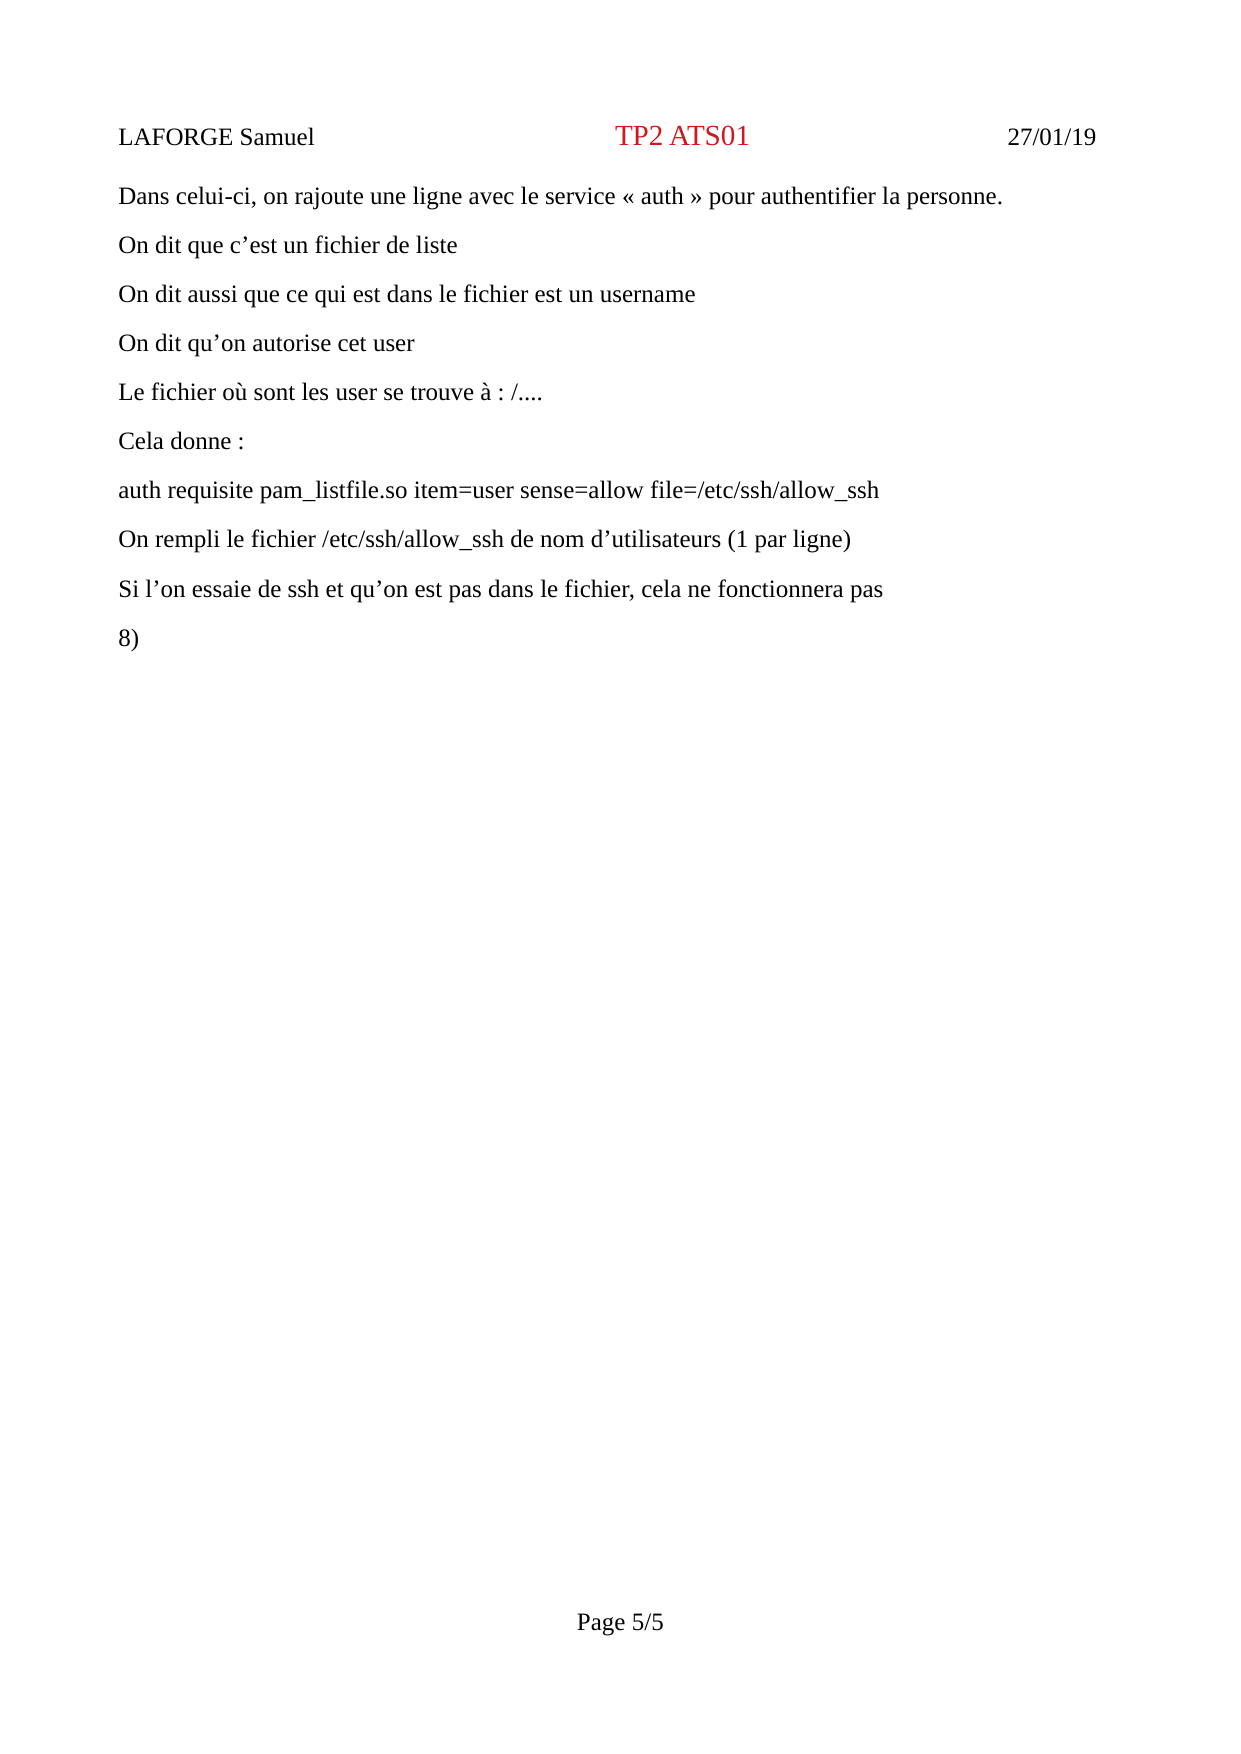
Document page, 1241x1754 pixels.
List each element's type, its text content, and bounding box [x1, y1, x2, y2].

text On dit aussi que ce qui est dans le fichier est un username [118, 279, 1122, 308]
text auth requisite pam_listfile.so item=user sense=allow file=/etc/ssh/allow_ssh [118, 476, 1122, 504]
text Cela donne : [118, 426, 1122, 455]
text Dans celui-ci, on rajoute une ligne avec le service « auth » pour authentifier la personne. [118, 181, 1122, 210]
text Le fichier où sont les user se trouve à : /.... [118, 377, 1122, 406]
text On dit que c’est un fichier de liste [118, 230, 1122, 259]
text On rempli le fichier /etc/ssh/allow_ssh de nom d’utilisateurs (1 par ligne) [118, 524, 1122, 553]
text 8) [118, 623, 1122, 651]
text On dit qu’on autorise cet user [118, 328, 1122, 357]
text Si l’on essaie de ssh et qu’on est pas dans le fichier, cela ne fonctionnera pas [118, 574, 1122, 602]
